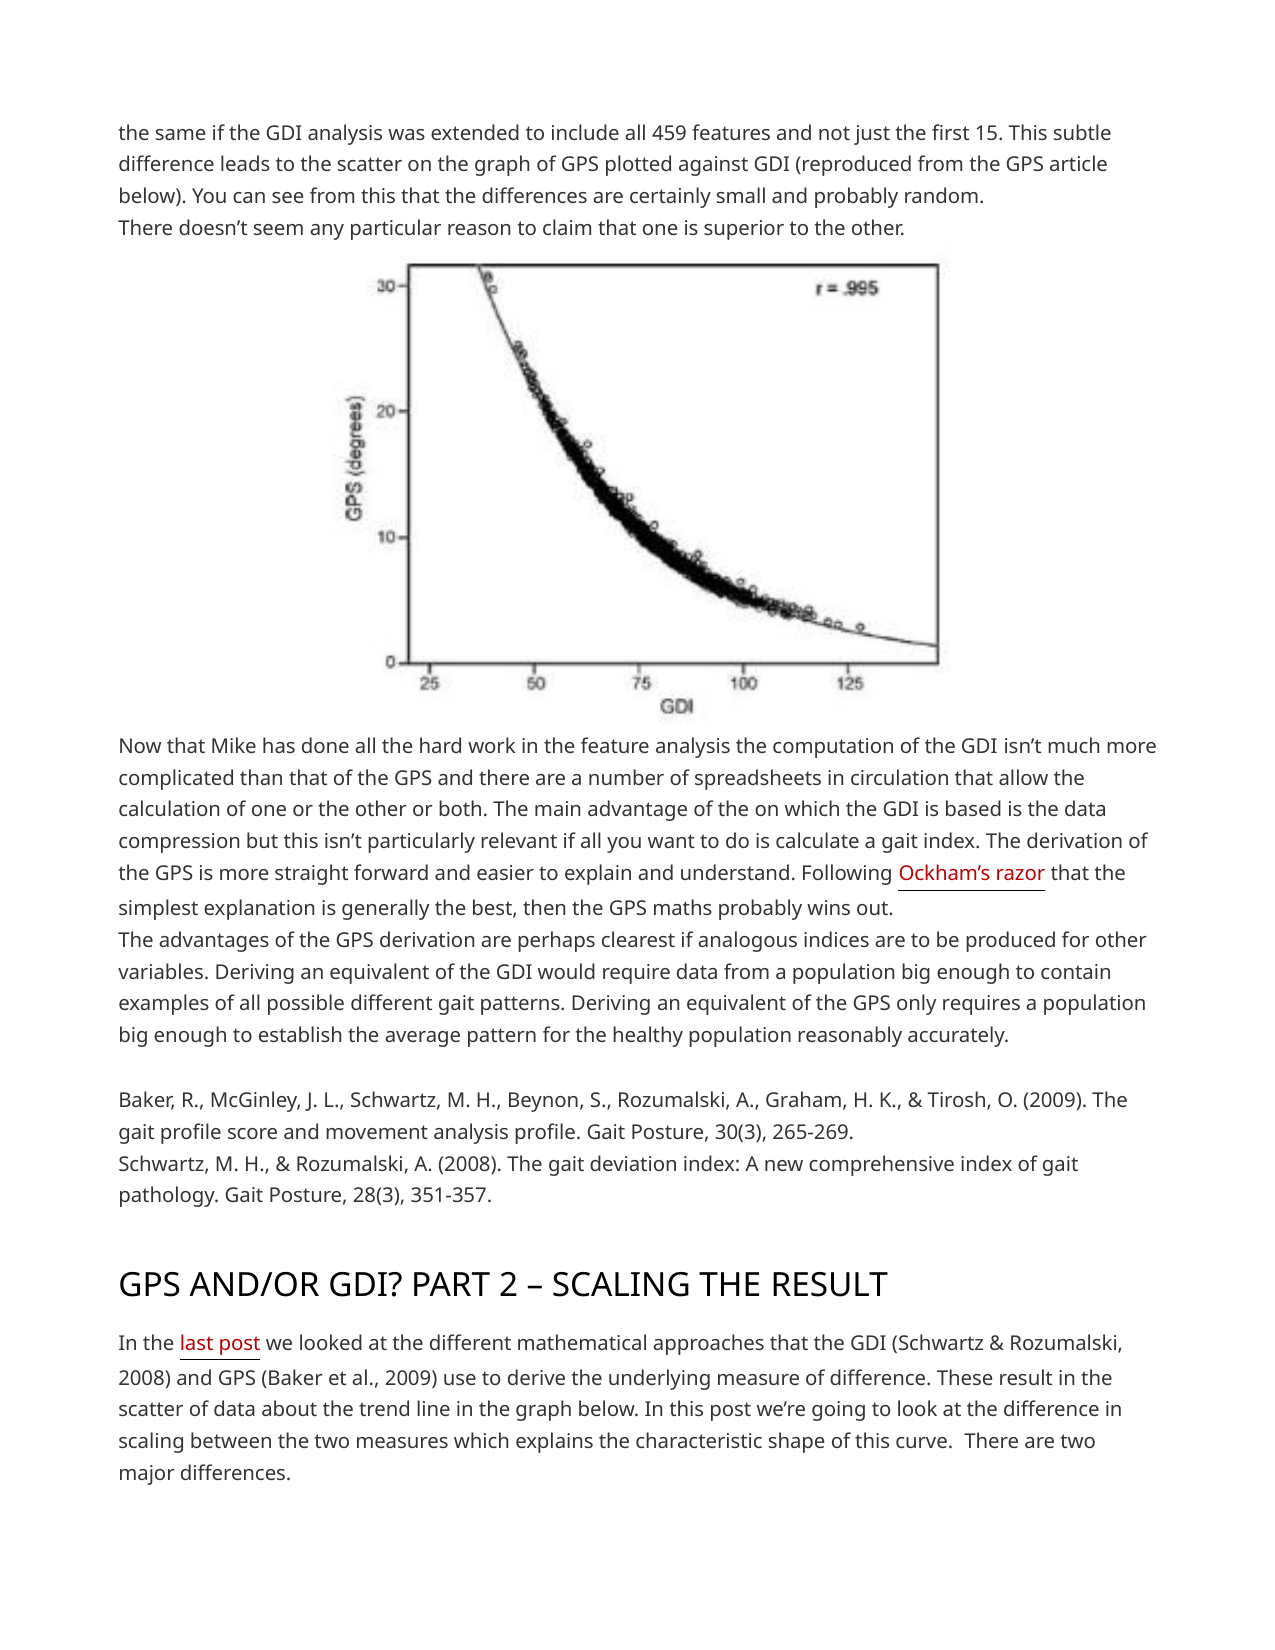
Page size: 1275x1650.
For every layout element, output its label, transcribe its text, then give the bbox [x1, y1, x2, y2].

picture [316, 245, 959, 727]
subtitle GPS and/or GDI? Part 2 – Scaling the result [118, 1260, 1157, 1306]
text Schwartz, M. H., & Rozumalski, A. (2008). The gait deviation index: A new comprehensive index of gait pathology. Gait Posture, 28(3), 351-357. [118, 1149, 1157, 1209]
text In the last post we looked at the different mathematical approaches that the GDI (Schwartz & Rozumalski, 2008) and GPS (Baker et al., 2009) use to derive the underlying measure of difference. These result in the scatter of data about the trend line in the graph below. In this post we’re going to look at the difference in scaling between the two measures which explains the characteristic shape of this curve. There are two major differences. [118, 1328, 1157, 1486]
text Now that Mike has done all the hard work in the feature analysis the computation of the GDI isn’t much more complicated than that of the GPS and there are a number of spreadsheets in circulation that allow the calculation of one or the other or both. The main advantage of the on which the GDI is based is the data compression but this isn’t particularly relevant if all you want to do is calculate a gait index. The derivation of the GPS is more straight forward and easier to explain and understand. Following Ockham’s razor that the simplest explanation is generally the best, then the GPS maths probably wins out. [118, 731, 1157, 921]
text the same if the GDI analysis was extended to include all 459 features and not just the first 15. This subtle difference leads to the scatter on the graph of GPS plotted against GDI (reproduced from the GPS article below). You can see from this that the differences are certainly small and probably random. There doesn’t seem any particular reason to claim that one is superior to the other. [118, 118, 1157, 241]
text The advantages of the GPS derivation are perhaps clearest if analogous indices are to be produced for other variables. Deriving an equivalent of the GDI would require data from a population big enough to contain examples of all possible different gait patterns. Deriving an equivalent of the GPS only requires a population big enough to establish the average pattern for the healthy population reasonably accurately. [118, 926, 1157, 1048]
text Baker, R., McGinley, J. L., Schwartz, M. H., Beynon, S., Rozumalski, A., Graham, H. K., & Tirosh, O. (2009). The gait profile score and movement analysis profile. Gait Posture, 30(3), 265-269. [118, 1086, 1157, 1145]
